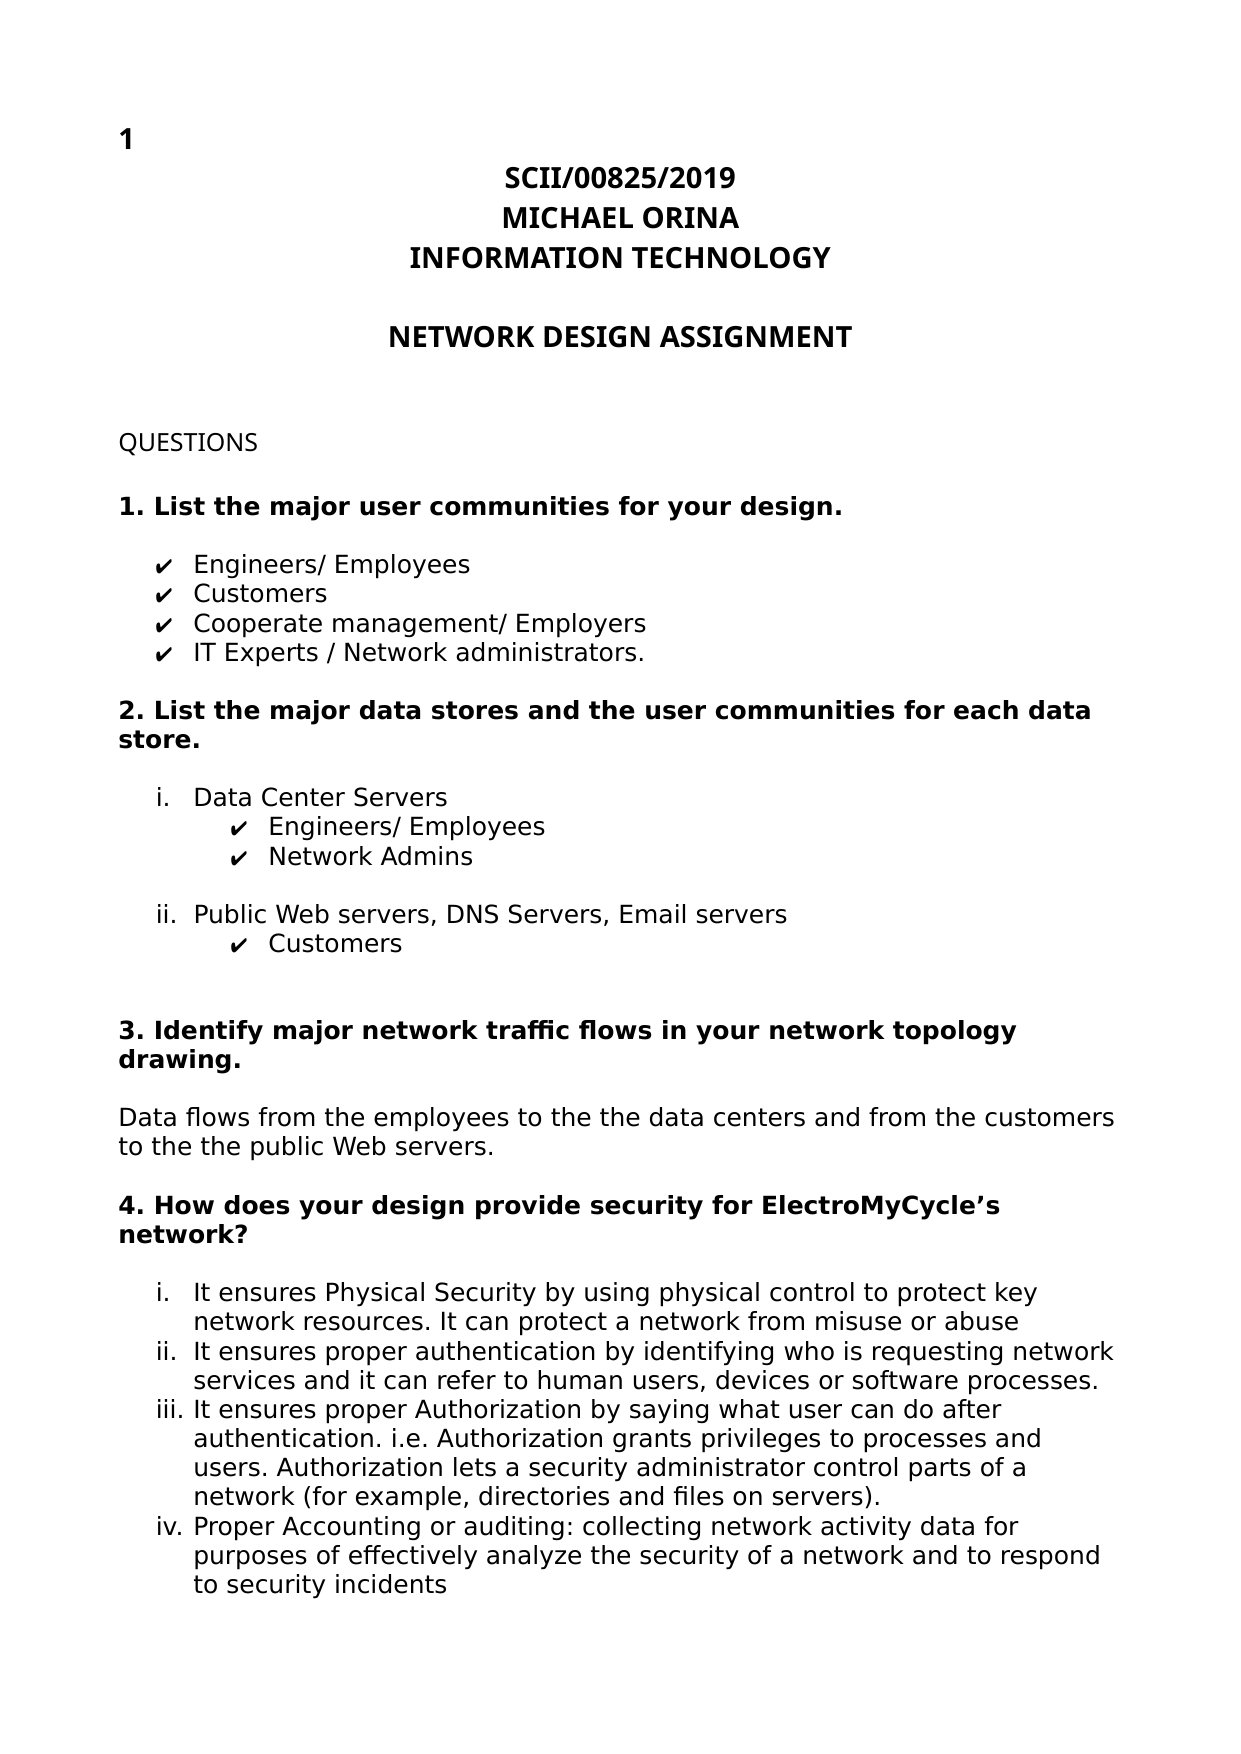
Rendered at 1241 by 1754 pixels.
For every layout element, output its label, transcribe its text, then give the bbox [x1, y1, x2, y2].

list It ensures proper Authorization by saying what user can do after authentication. i.e. Authorization grants privileges to processes and users. Authorization lets a security administrator control parts of a network (for example, directories and files on servers). [156, 1395, 1122, 1512]
list ii. Public Web servers, DNS Servers, Email servers [118, 900, 1122, 929]
text 1. List the major user communities for your design. [118, 492, 1122, 522]
list Proper Accounting or auditing: collecting network activity data for purposes of effectively analyze the security of a network and to respond to security incidents [156, 1512, 1122, 1599]
list Cooperate management/ Employers [156, 609, 1122, 638]
list Engineers/ Employees [156, 550, 1122, 579]
text Data flows from the employees to the the data centers and from the customers to the the public Web servers. [118, 1103, 1122, 1162]
list Customers [231, 929, 1122, 958]
list Data Center Servers [156, 783, 1122, 812]
list It ensures Physical Security by using physical control to protect key network resources. It can protect a network from misuse or abuse [156, 1278, 1122, 1337]
list Network Admins [231, 842, 1122, 871]
list Customers [156, 579, 1122, 609]
list IT Experts / Network administrators. [156, 638, 1122, 667]
text INFORMATION TECHNOLOGY [118, 237, 1122, 277]
text MICHAEL ORINA [118, 197, 1122, 237]
text SCII/00825/2019 [118, 158, 1122, 197]
text NETWORK DESIGN ASSIGNMENT [118, 317, 1122, 356]
text QUESTIONS [118, 424, 1122, 458]
list It ensures proper authentication by identifying who is requesting network services and it can refer to human users, devices or software processes. [156, 1337, 1122, 1395]
list Engineers/ Employees [231, 812, 1122, 842]
text 2. List the major data stores and the user communities for each data store. [118, 696, 1122, 754]
text 4. How does your design provide security for ElectroMyCycle’s network? [118, 1191, 1122, 1249]
text 1 [118, 118, 1122, 158]
text 3. Identify major network traffic flows in your network topology drawing. [118, 1016, 1122, 1074]
